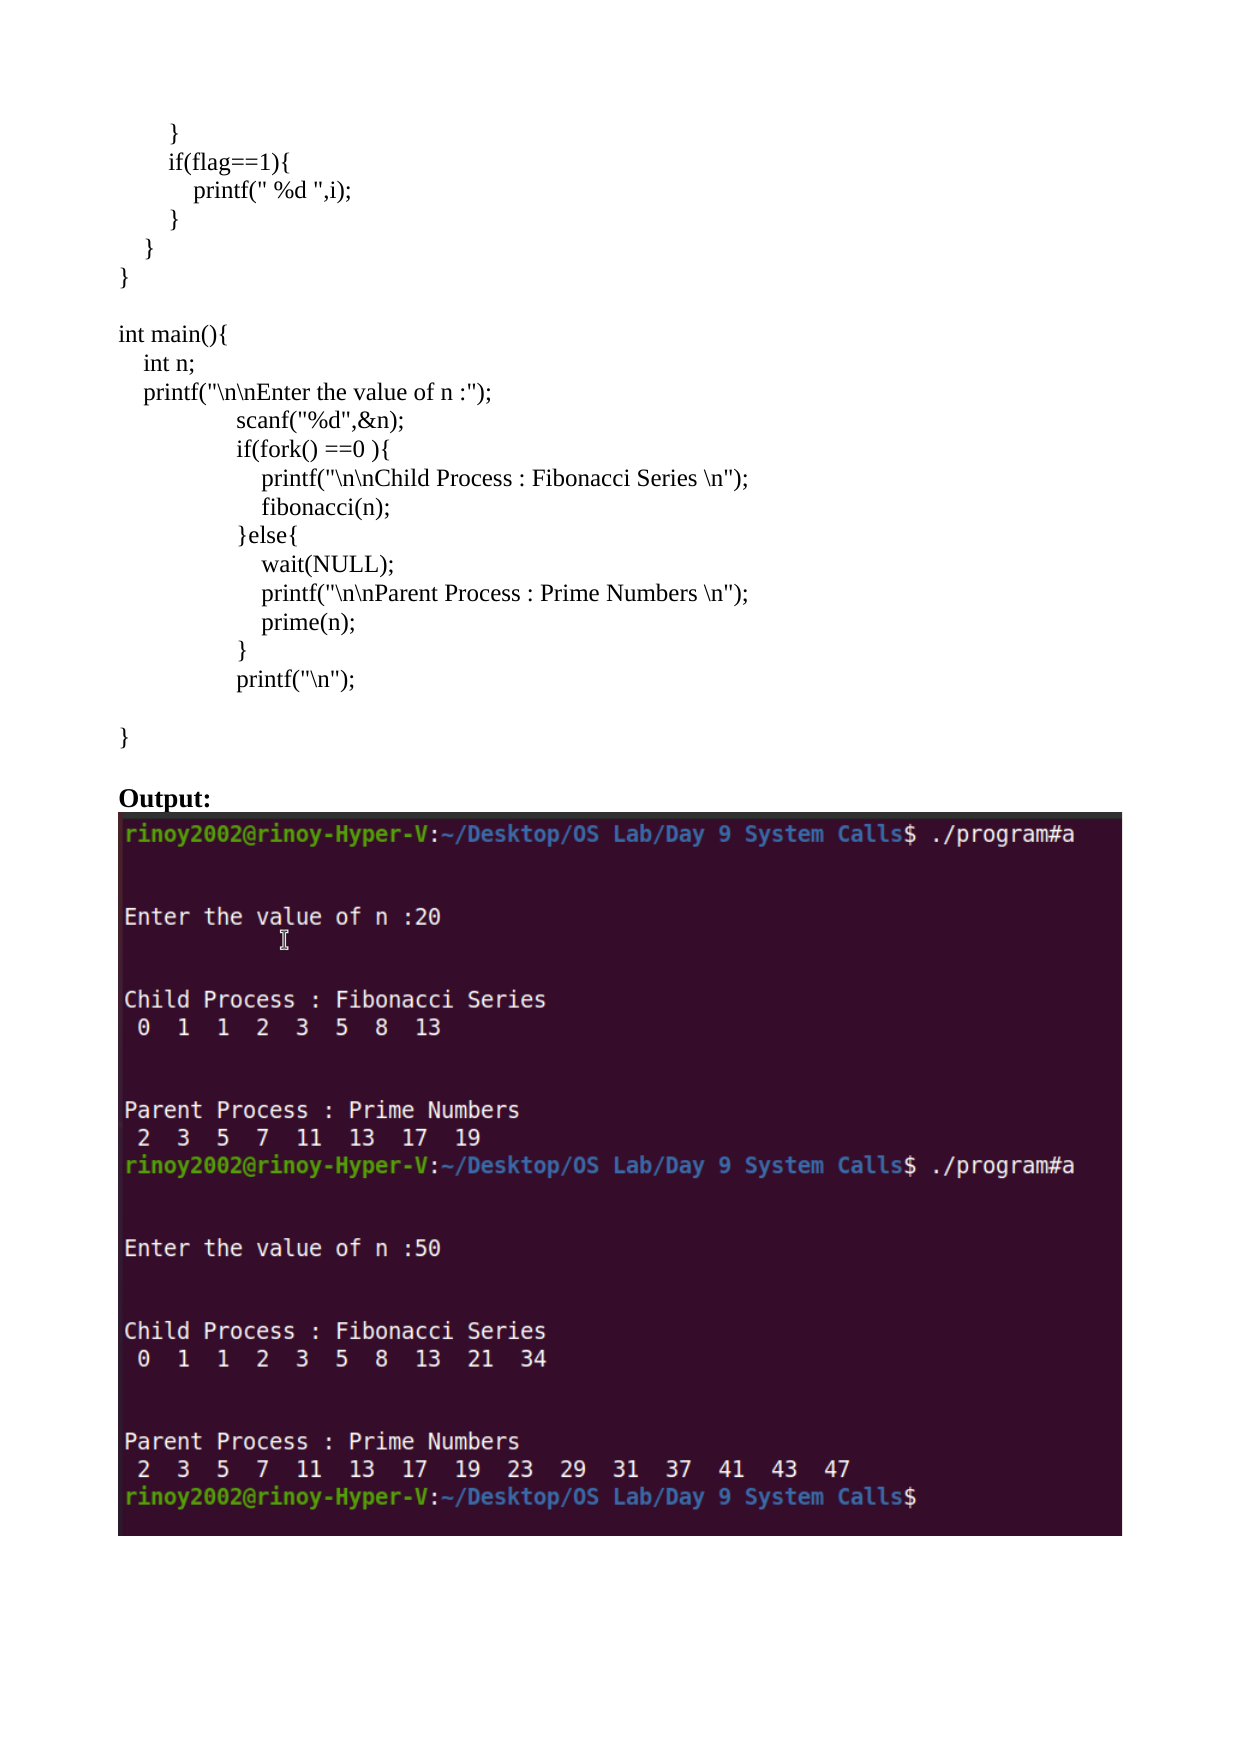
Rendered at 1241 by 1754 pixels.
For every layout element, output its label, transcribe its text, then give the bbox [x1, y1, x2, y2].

text Output: [118, 782, 1122, 812]
text } if(flag==1){ printf(" %d ",i); } } } int main(){ int n; printf("\n\nEnter the value of n :"); scanf("%d",&n); if(fork() ==0 ){ printf("\n\nChild Process : Fibonacci Series \n"); fibonacci(n); }else{ wait(NULL); printf("\n\nParent Process : Prime Numbers \n"); prime(n); } printf("\n"); } [118, 118, 1122, 751]
picture [118, 812, 1123, 1536]
